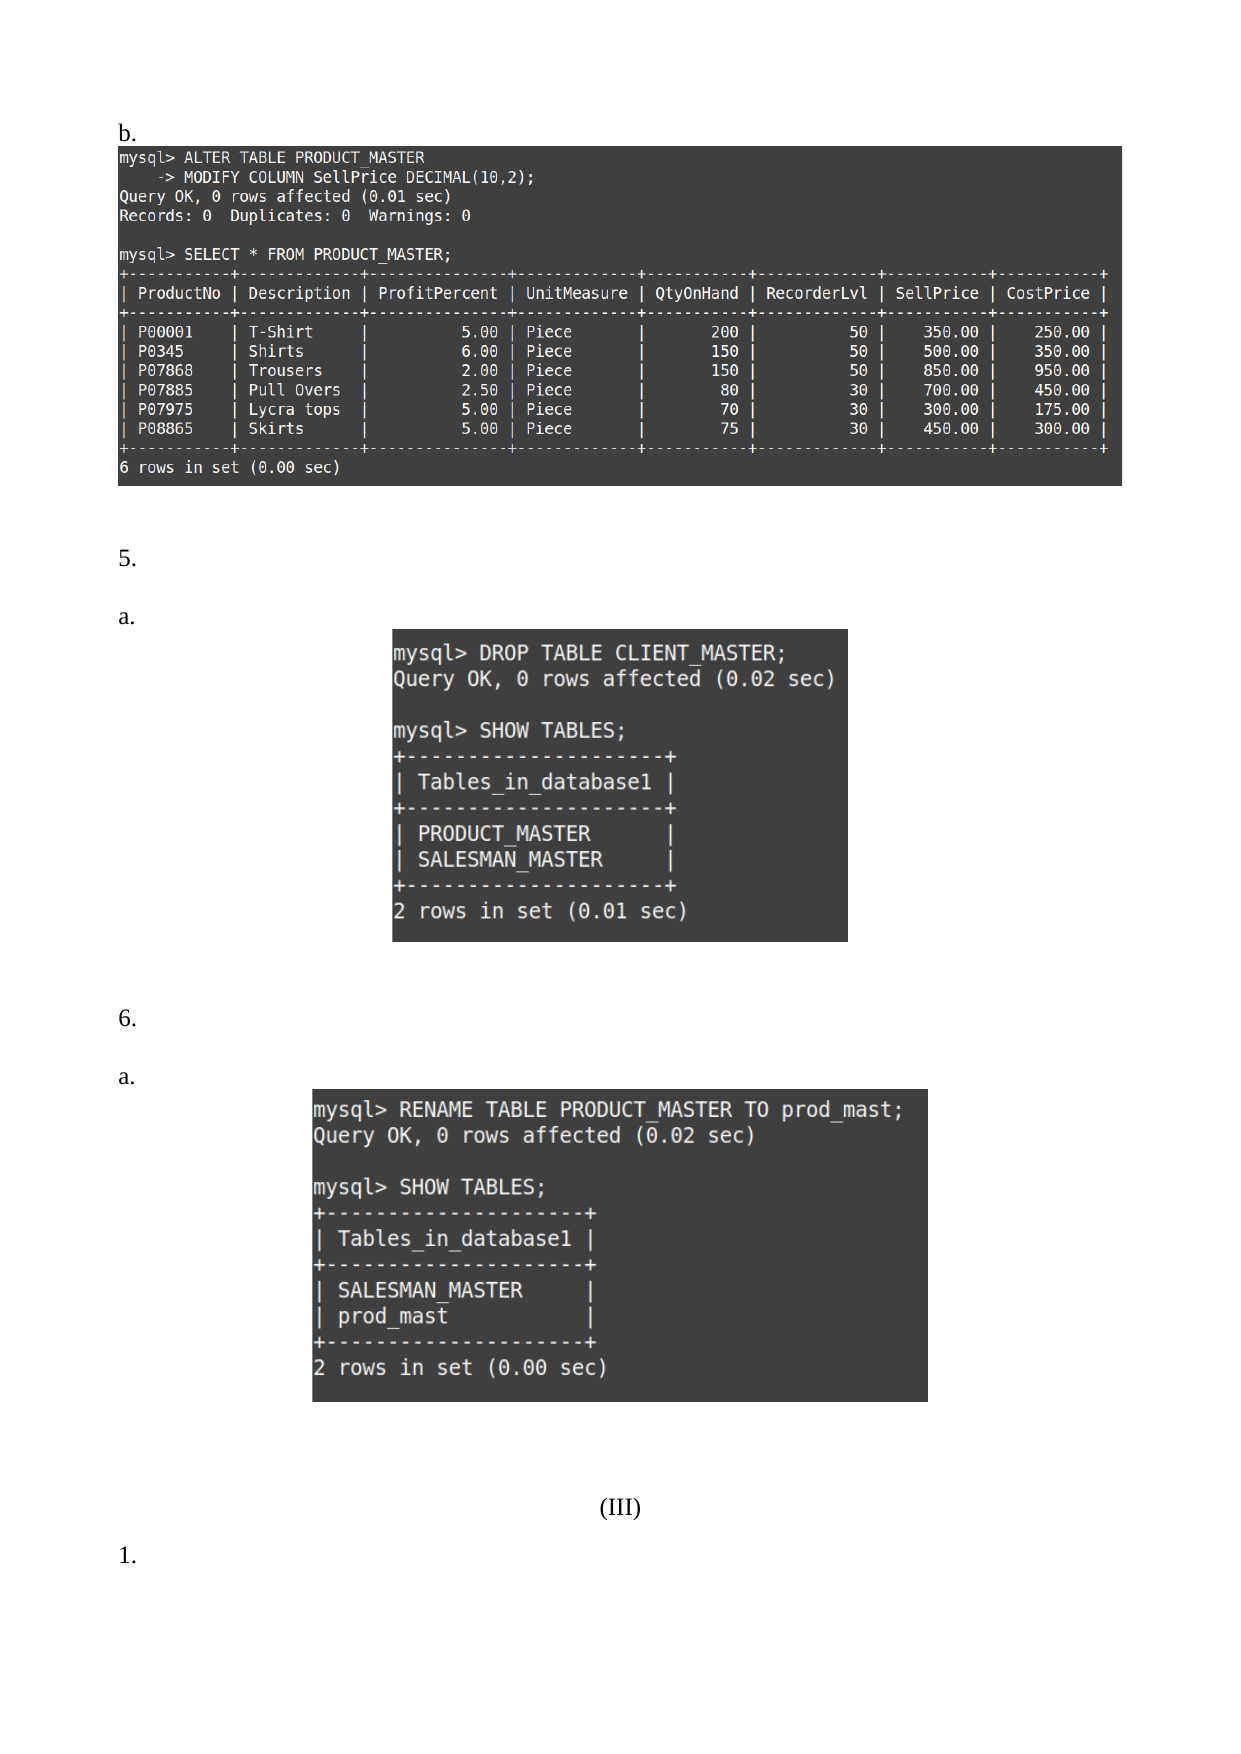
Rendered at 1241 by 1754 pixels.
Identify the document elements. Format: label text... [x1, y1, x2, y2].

text 6. [118, 1003, 1122, 1032]
picture [118, 146, 1123, 486]
text 5. [118, 543, 1122, 572]
text a. [118, 601, 1122, 630]
text a. [118, 1061, 1122, 1090]
text (III) [118, 1492, 1122, 1521]
text b. [118, 118, 1122, 146]
picture [312, 1089, 928, 1402]
picture [392, 629, 848, 942]
text 1. [118, 1540, 1122, 1568]
